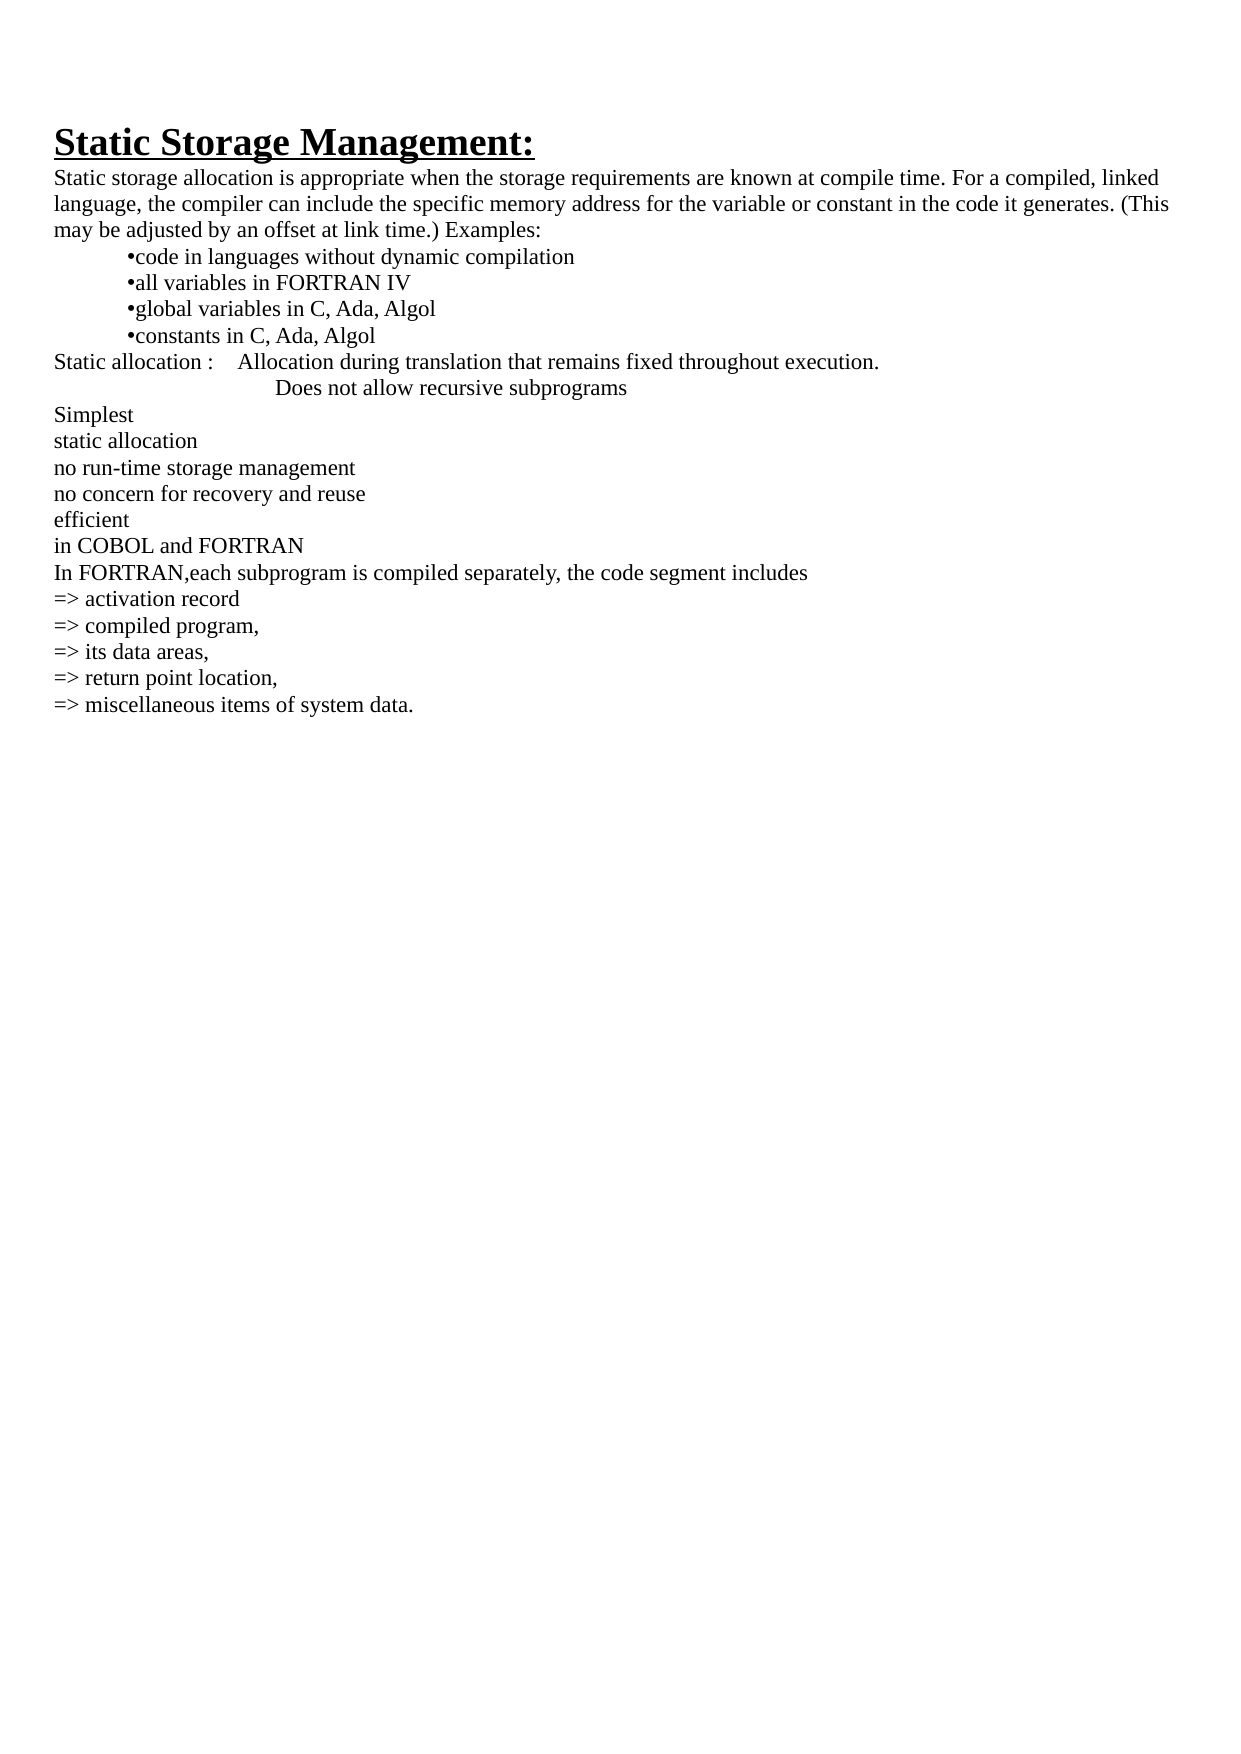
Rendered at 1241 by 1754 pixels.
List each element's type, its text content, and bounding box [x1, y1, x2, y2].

text => its data areas,  [53, 638, 1199, 664]
text => compiled program, [53, 612, 1199, 638]
text static allocation [53, 427, 1199, 453]
text efficient [53, 506, 1199, 533]
text Simplest [53, 401, 1199, 427]
text => miscellaneous items of system data. [53, 691, 1199, 717]
list global variables in C, Ada, Algol [53, 295, 1199, 322]
text Static Storage Management: [53, 118, 1199, 164]
list constants in C, Ada, Algol [53, 322, 1199, 348]
text => activation record [53, 585, 1199, 612]
text Static storage allocation is appropriate when the storage requirements are known at compile time. For a compiled, linked language, the compiler can include the specific memory address for the variable or constant in the code it generates. (This may be adjusted by an offset at link time.) Examples: [53, 164, 1199, 243]
text no concern for recovery and reuse [53, 480, 1199, 506]
text => return point location,  [53, 664, 1199, 691]
list all variables in FORTRAN IV [53, 269, 1199, 295]
list code in languages without dynamic compilation [53, 243, 1199, 269]
text In FORTRAN,each subprogram is compiled separately, the code segment includes [53, 559, 1199, 585]
text Static allocation : Allocation during translation that remains fixed throughout execution.  [53, 348, 1199, 374]
text Does not allow recursive subprograms [53, 374, 1199, 401]
text no run-time storage management [53, 453, 1199, 480]
text in COBOL and FORTRAN [53, 533, 1199, 559]
